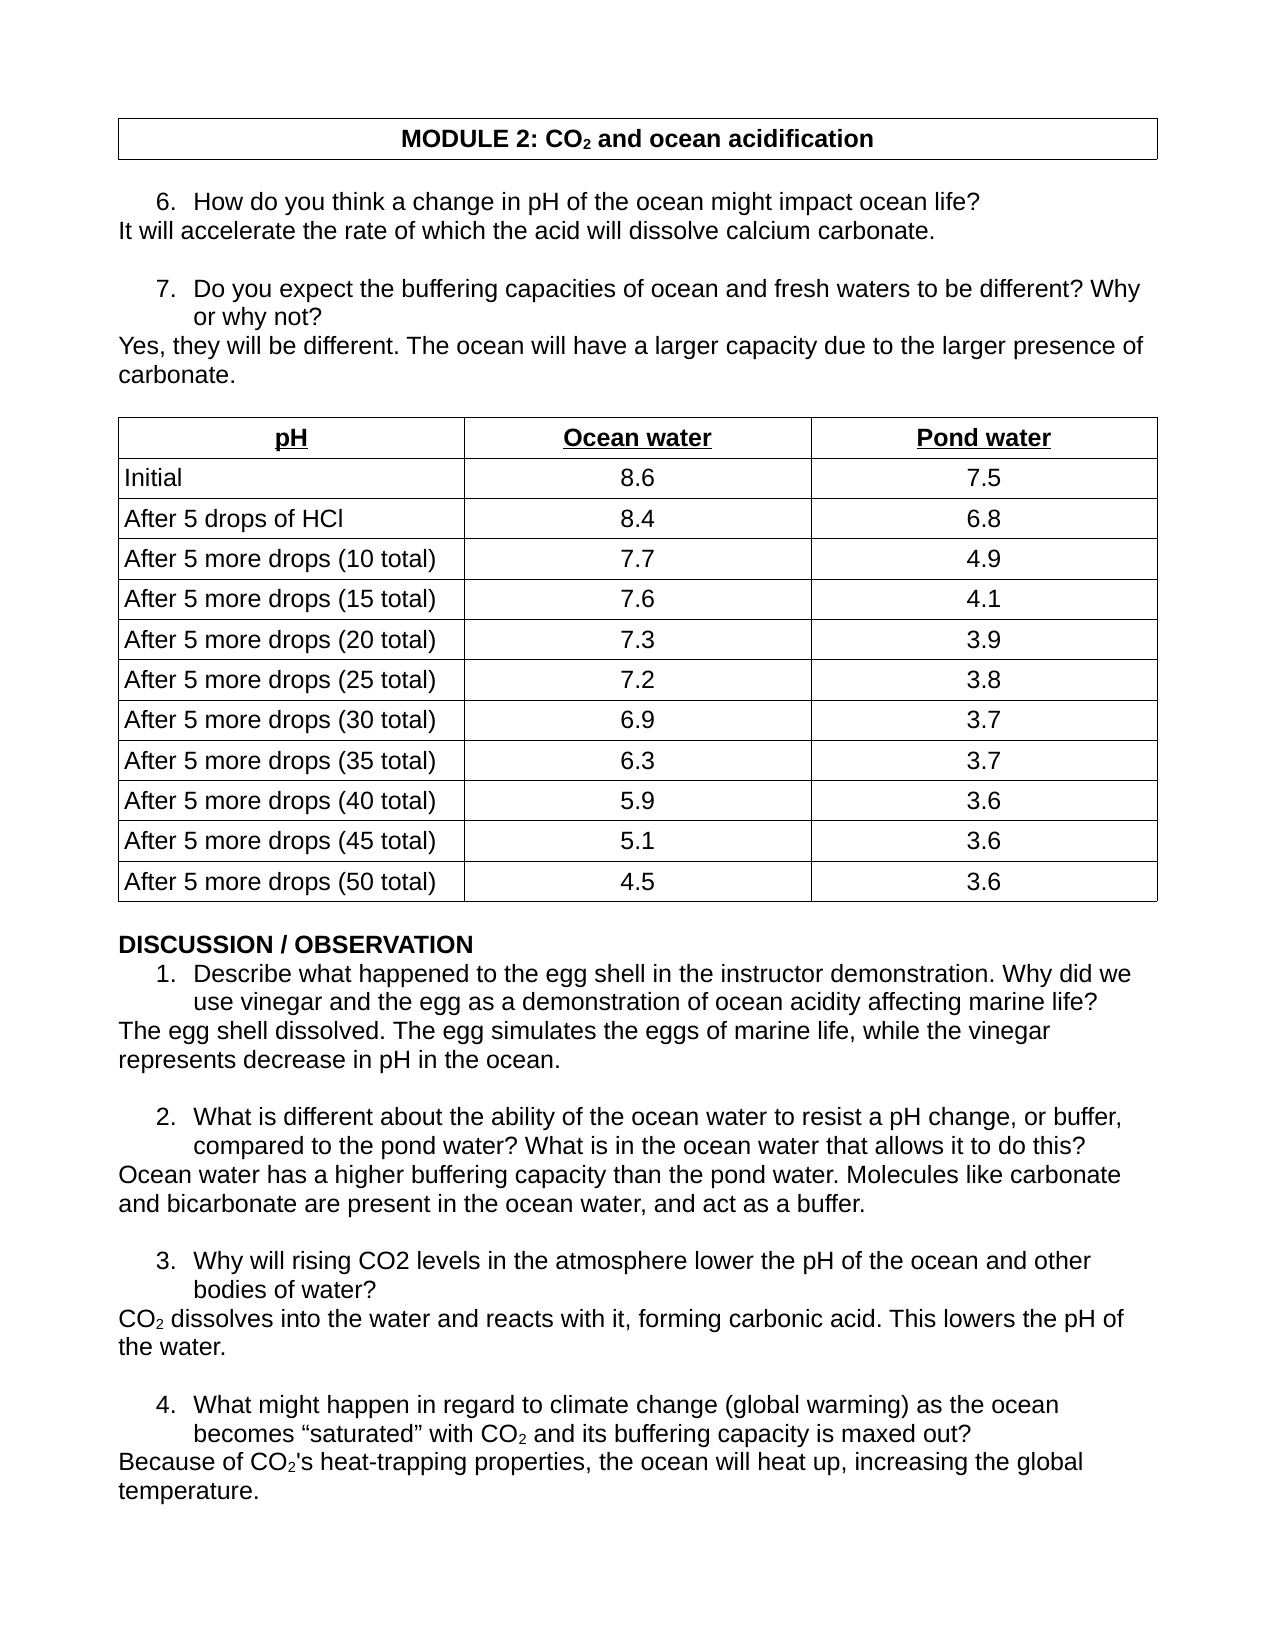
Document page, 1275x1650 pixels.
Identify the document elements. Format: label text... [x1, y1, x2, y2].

table_cell 7.2 [465, 660, 811, 699]
table_cell 6.8 [812, 499, 1157, 538]
text CO2 dissolves into the water and reacts with it, forming carbonic acid. This lowers the pH of the water. [118, 1304, 1157, 1361]
table_cell After 5 more drops (25 total) [119, 660, 464, 699]
table_cell After 5 drops of HCl [119, 499, 464, 538]
table_cell 3.6 [812, 821, 1157, 861]
table_cell 3.7 [812, 741, 1157, 780]
table_cell After 5 more drops (45 total) [119, 821, 464, 861]
list What is different about the ability of the ocean water to resist a pH change, or buffer, compared to the pond water? What is in the ocean water that allows it to do this? [156, 1102, 1157, 1160]
table_cell 5.9 [465, 781, 811, 820]
table_cell 7.6 [465, 580, 811, 619]
table_cell After 5 more drops (35 total) [119, 741, 464, 780]
table_cell 4.1 [812, 580, 1157, 619]
table_cell 4.9 [812, 539, 1157, 578]
text Ocean water has a higher buffering capacity than the pond water. Molecules like carbonate and bicarbonate are present in the ocean water, and act as a buffer. [118, 1160, 1157, 1217]
list What might happen in regard to climate change (global warming) as the ocean becomes “saturated” with CO2 and its buffering capacity is maxed out? [156, 1390, 1157, 1447]
table_cell 8.6 [465, 459, 811, 498]
text DISCUSSION / OBSERVATION [118, 930, 1157, 959]
table_cell Initial [119, 459, 464, 498]
table_cell 3.6 [812, 862, 1157, 901]
table_cell 7.3 [465, 620, 811, 659]
table_header pH [119, 418, 464, 458]
table_cell After 5 more drops (10 total) [119, 539, 464, 578]
list Why will rising CO2 levels in the atmosphere lower the pH of the ocean and other bodies of water? [156, 1246, 1157, 1304]
table_cell 3.9 [812, 620, 1157, 659]
table_cell 3.6 [812, 781, 1157, 820]
list Describe what happened to the egg shell in the instructor demonstration. Why did we use vinegar and the egg as a demonstration of ocean acidity affecting marine life? [156, 959, 1157, 1016]
text Yes, they will be different. The ocean will have a larger capacity due to the larger presence of carbonate. [118, 331, 1157, 388]
text It will accelerate the rate of which the acid will dissolve calcium carbonate. [118, 216, 1157, 245]
table_cell 4.5 [465, 862, 811, 901]
table_cell 7.7 [465, 539, 811, 578]
table_cell After 5 more drops (20 total) [119, 620, 464, 659]
table_cell 6.3 [465, 741, 811, 780]
table_cell 6.9 [465, 701, 811, 740]
text Because of CO2's heat-trapping properties, the ocean will heat up, increasing the global temperature. [118, 1447, 1157, 1505]
table_cell After 5 more drops (15 total) [119, 580, 464, 619]
table_cell 3.8 [812, 660, 1157, 699]
table_header Pond water [812, 418, 1157, 458]
table_cell After 5 more drops (40 total) [119, 781, 464, 820]
list How do you think a change in pH of the ocean might impact ocean life? [156, 187, 1157, 216]
table_header MODULE 2: CO2 and ocean acidification [119, 119, 1157, 158]
table_cell 7.5 [812, 459, 1157, 498]
table_header Ocean water [465, 418, 811, 458]
list Do you expect the buffering capacities of ocean and fresh waters to be different? Why or why not? [156, 273, 1157, 331]
text The egg shell dissolved. The egg simulates the eggs of marine life, while the vinegar represents decrease in pH in the ocean. [118, 1016, 1157, 1074]
table_cell 3.7 [812, 701, 1157, 740]
table_cell After 5 more drops (50 total) [119, 862, 464, 901]
table_cell 8.4 [465, 499, 811, 538]
table_cell After 5 more drops (30 total) [119, 701, 464, 740]
table_cell 5.1 [465, 821, 811, 861]
